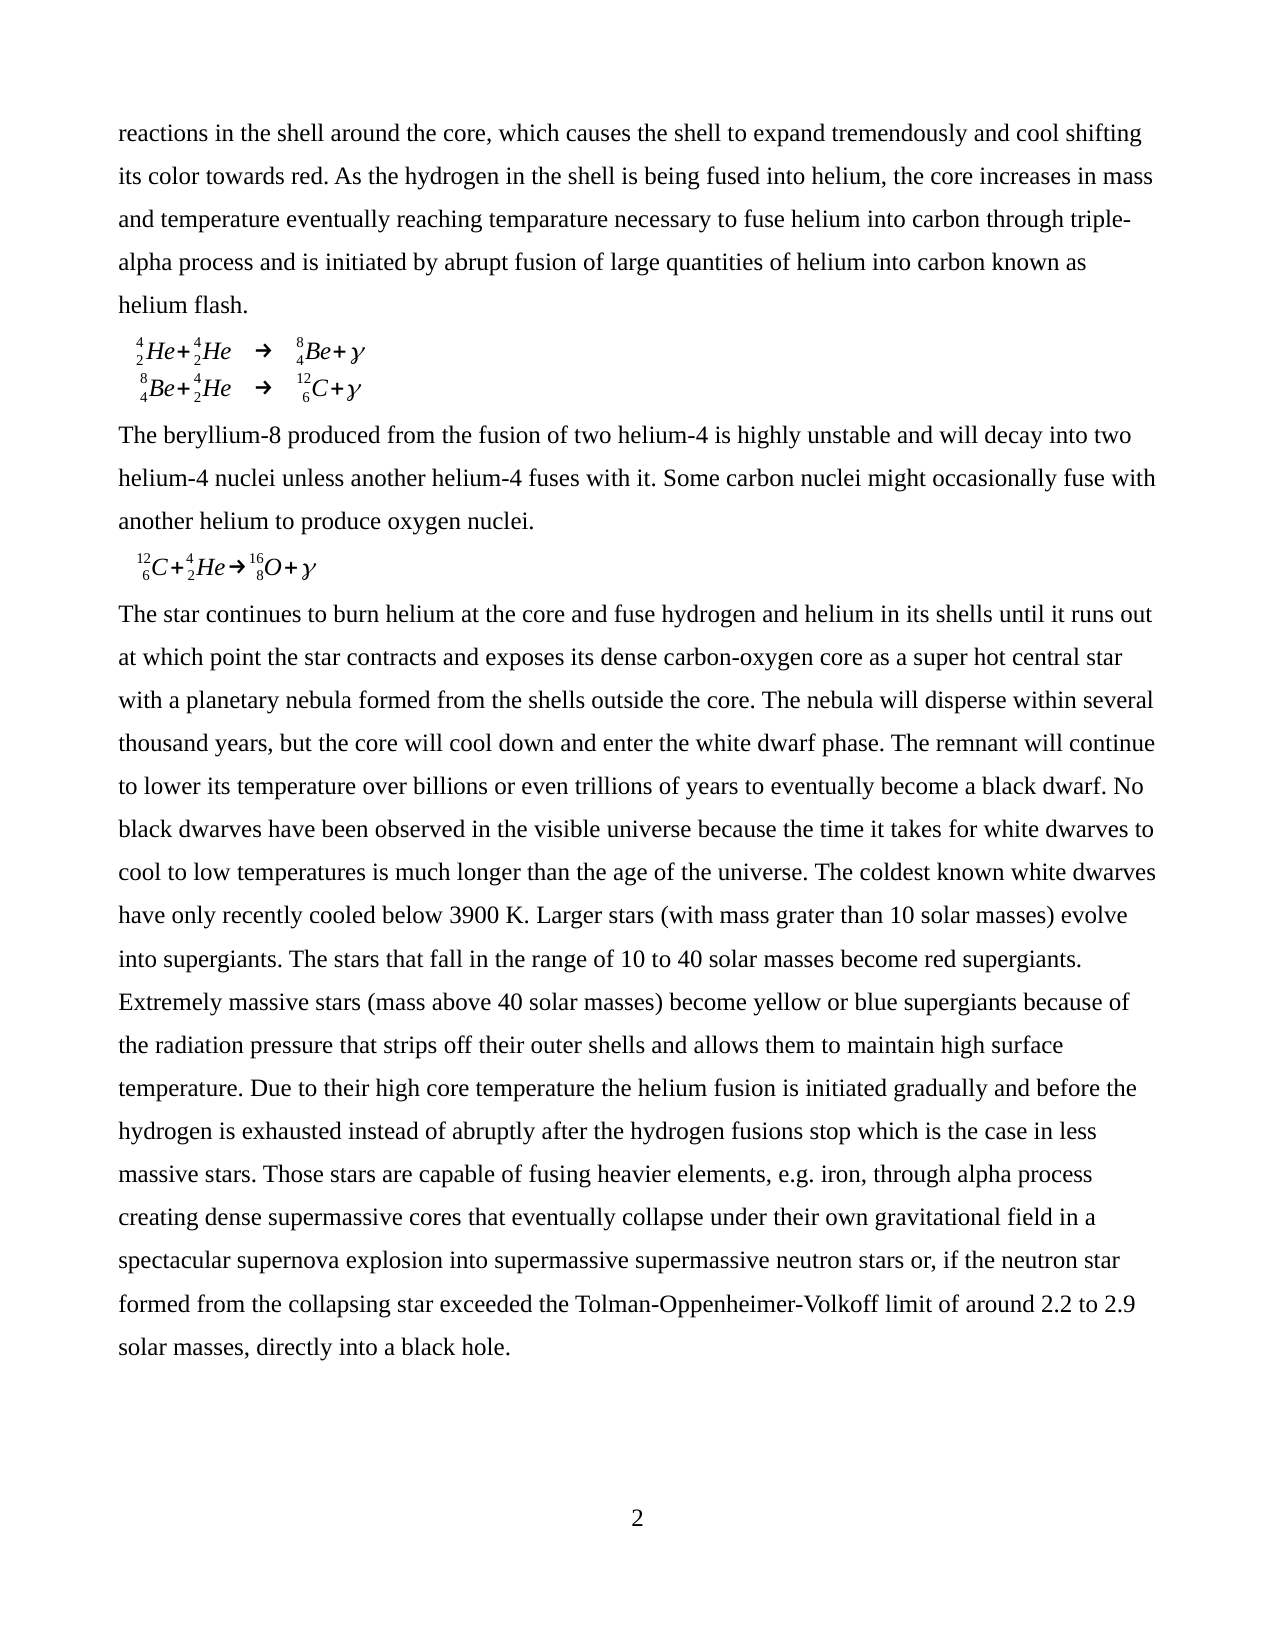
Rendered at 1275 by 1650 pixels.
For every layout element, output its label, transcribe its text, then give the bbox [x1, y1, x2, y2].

text reactions in the shell around the core, which causes the shell to expand tremendously and cool shifting its color towards red. As the hydrogen in the shell is being fused into helium, the core increases in mass and temperature eventually reaching temparature necessary to fuse helium into carbon through triple-alpha process and is initiated by abrupt fusion of large quantities of helium into carbon known as helium flash. [118, 118, 1157, 319]
text The star continues to burn helium at the core and fuse hydrogen and helium in its shells until it runs out at which point the star contracts and exposes its dense carbon-oxygen core as a super hot central star with a planetary nebula formed from the shells outside the core. The nebula will disperse within several thousand years, but the core will cool down and enter the white dwarf phase. The remnant will continue to lower its temperature over billions or even trillions of years to eventually become a black dwarf. No black dwarves have been observed in the visible universe because the time it takes for white dwarves to cool to low temperatures is much longer than the age of the universe. The coldest known white dwarves have only recently cooled below 3900 K. Larger stars (with mass grater than 10 solar masses) evolve into supergiants. The stars that fall in the range of 10 to 40 solar masses become red supergiants. Extremely massive stars (mass above 40 solar masses) become yellow or blue supergiants because of the radiation pressure that strips off their outer shells and allows them to maintain high surface temperature. Due to their high core temperature the helium fusion is initiated gradually and before the hydrogen is exhausted instead of abruptly after the hydrogen fusions stop which is the case in less massive stars. Those stars are capable of fusing heavier elements, e.g. iron, through alpha process creating dense supermassive cores that eventually collapse under their own gravitational field in a spectacular supernova explosion into supermassive supermassive neutron stars or, if the neutron star formed from the collapsing star exceeded the Tolman-Oppenheimer-Volkoff limit of around 2.2 to 2.9 solar masses, directly into a black hole. [118, 599, 1157, 1361]
text The beryllium-8 produced from the fusion of two helium-4 is highly unstable and will decay into two helium-4 nuclei unless another helium-4 fuses with it. Some carbon nuclei might occasionally fuse with another helium to produce oxygen nuclei. [118, 420, 1157, 535]
